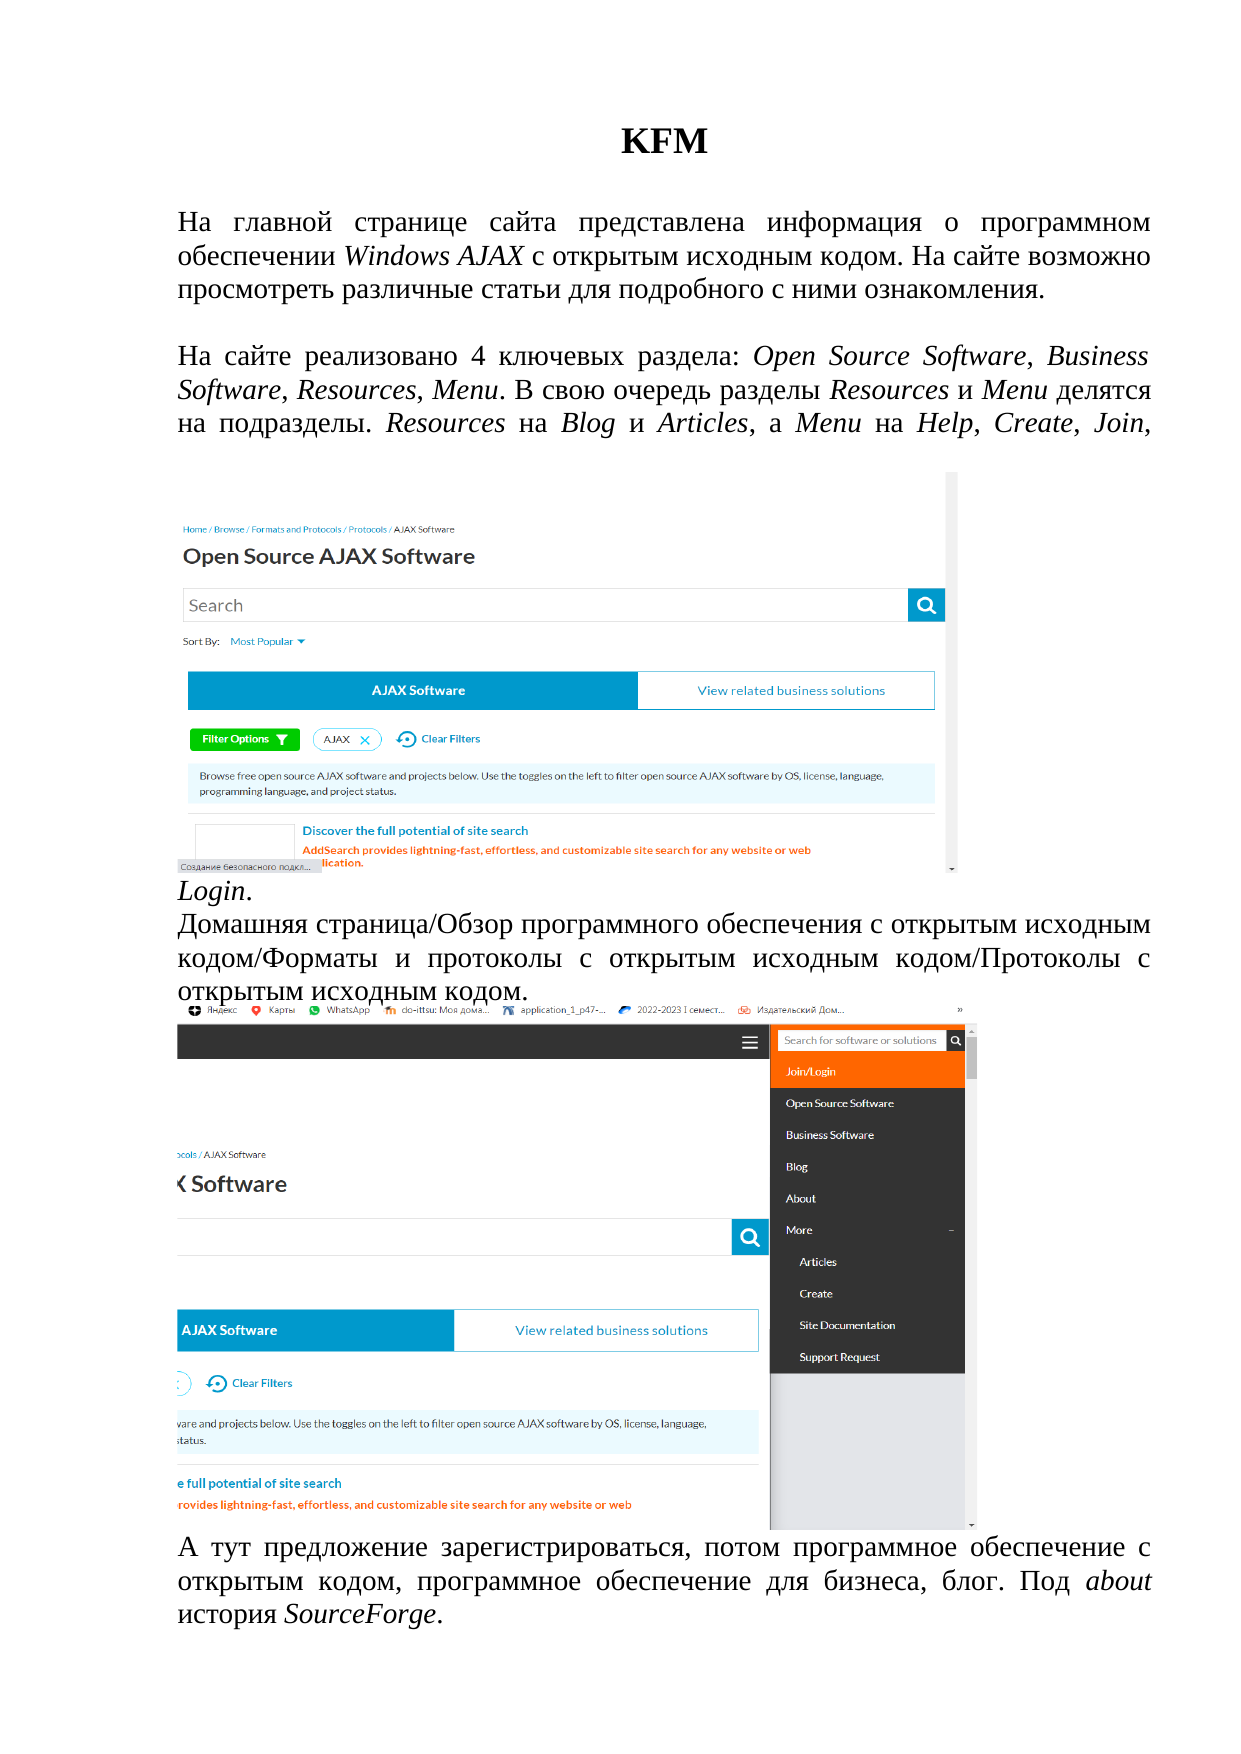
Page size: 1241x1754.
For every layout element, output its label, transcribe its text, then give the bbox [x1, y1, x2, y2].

text KFM [177, 118, 1152, 161]
text На сайте реализовано 4 ключевых раздела: Open Source Software, Business Software, Resources, Menu. В свою очередь разделы Resources и Menu делятся на подразделы. Resources на Blog и Articles, а Menu на Help, Create, Join, Login. [177, 338, 1152, 906]
text На главной странице сайта представлена информация о программном обеспечении Windows AJAX с открытым исходным кодом. На сайте возможно просмотреть различные статьи для подробного с ними ознакомления. [177, 204, 1152, 305]
text А тут предложение зарегистрироваться, потом программное обеспечение с открытым кодом, программное обеспечение для бизнеса, блог. Под about история SourceForge. [177, 1529, 1152, 1630]
text Домашняя страница/Обзор программного обеспечения с открытым исходным кодом/Форматы и протоколы с открытым исходным кодом/Протоколы с открытым исходным кодом. [177, 906, 1152, 1007]
